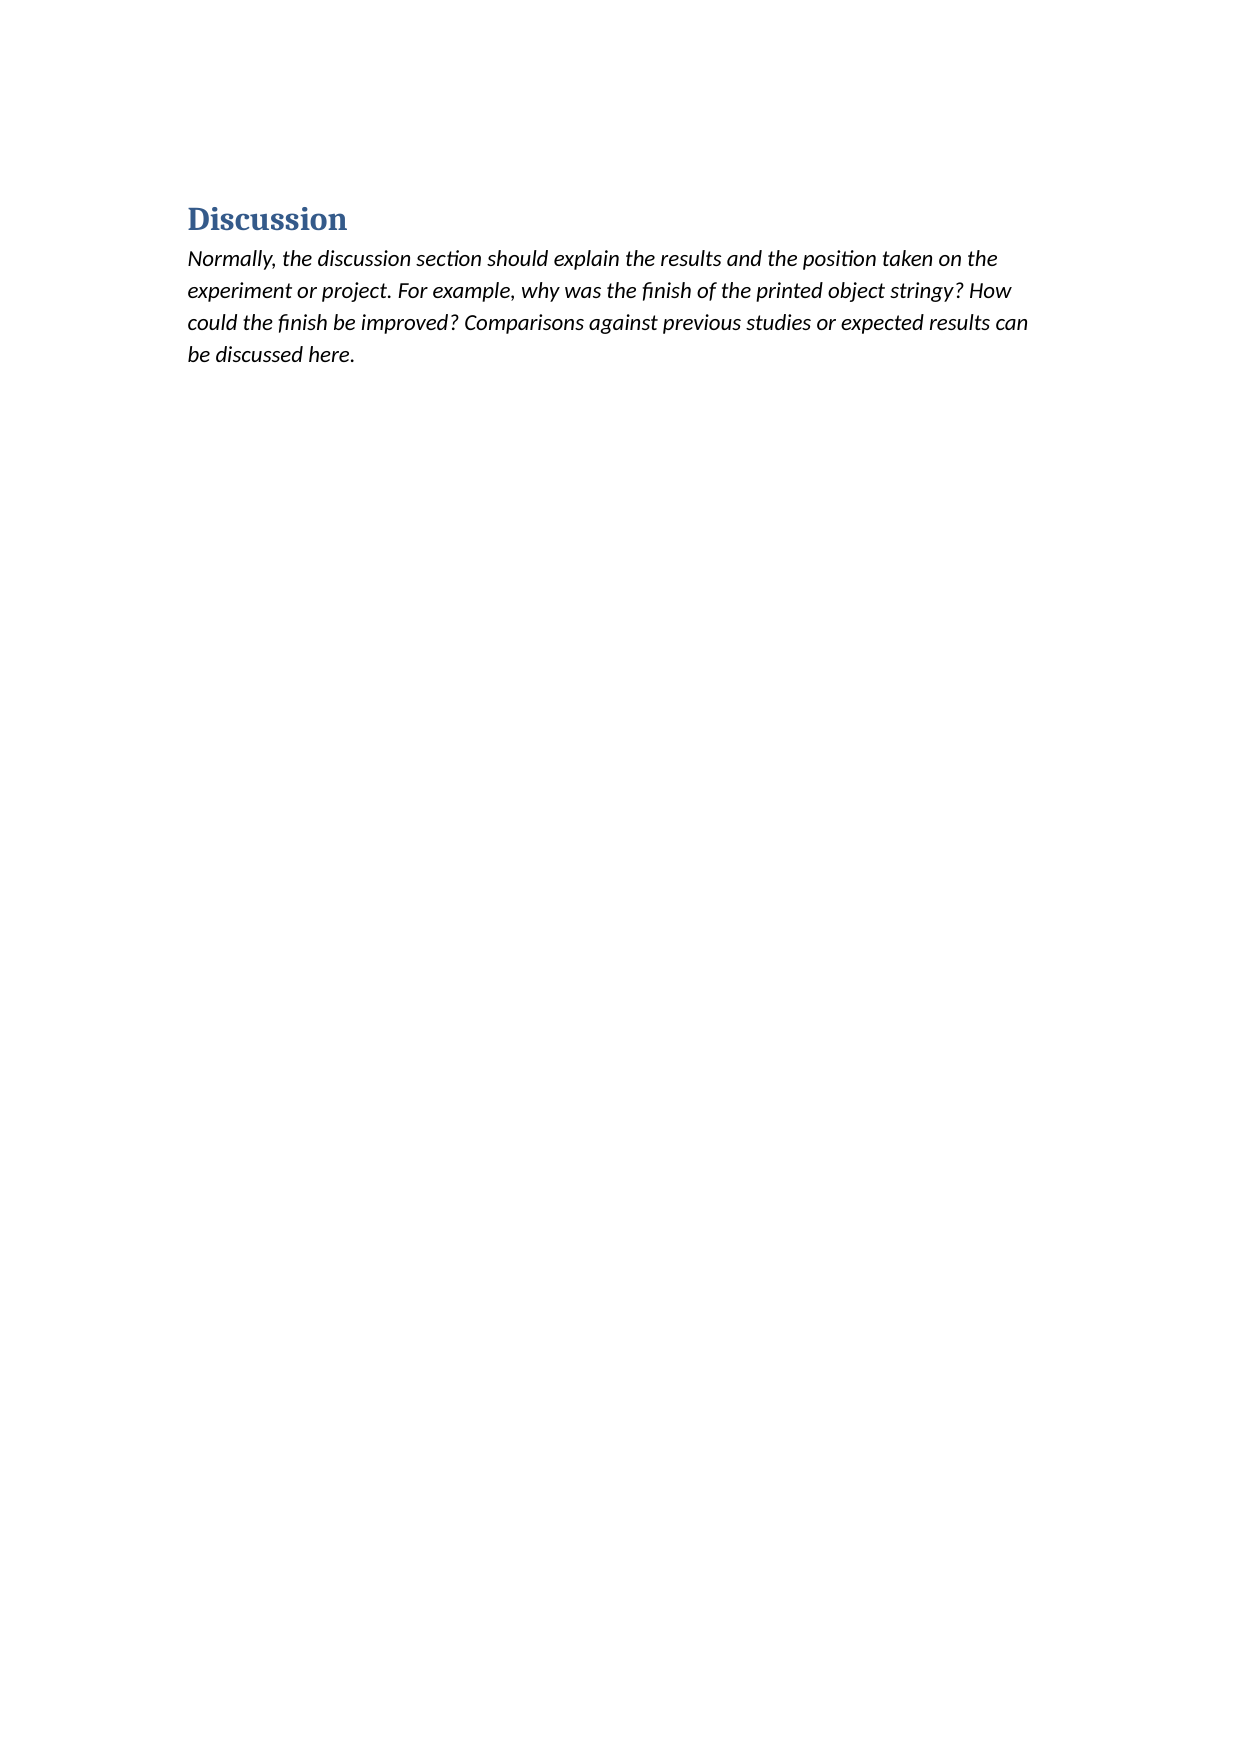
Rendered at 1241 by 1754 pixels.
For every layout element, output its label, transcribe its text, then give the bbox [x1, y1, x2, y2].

text Discussion [187, 200, 1053, 238]
text Normally, the discussion section should explain the results and the position taken on the experiment or project. For example, why was the finish of the printed object stringy? How could the finish be improved? Comparisons against previous studies or expected results can be discussed here. [187, 244, 1053, 369]
